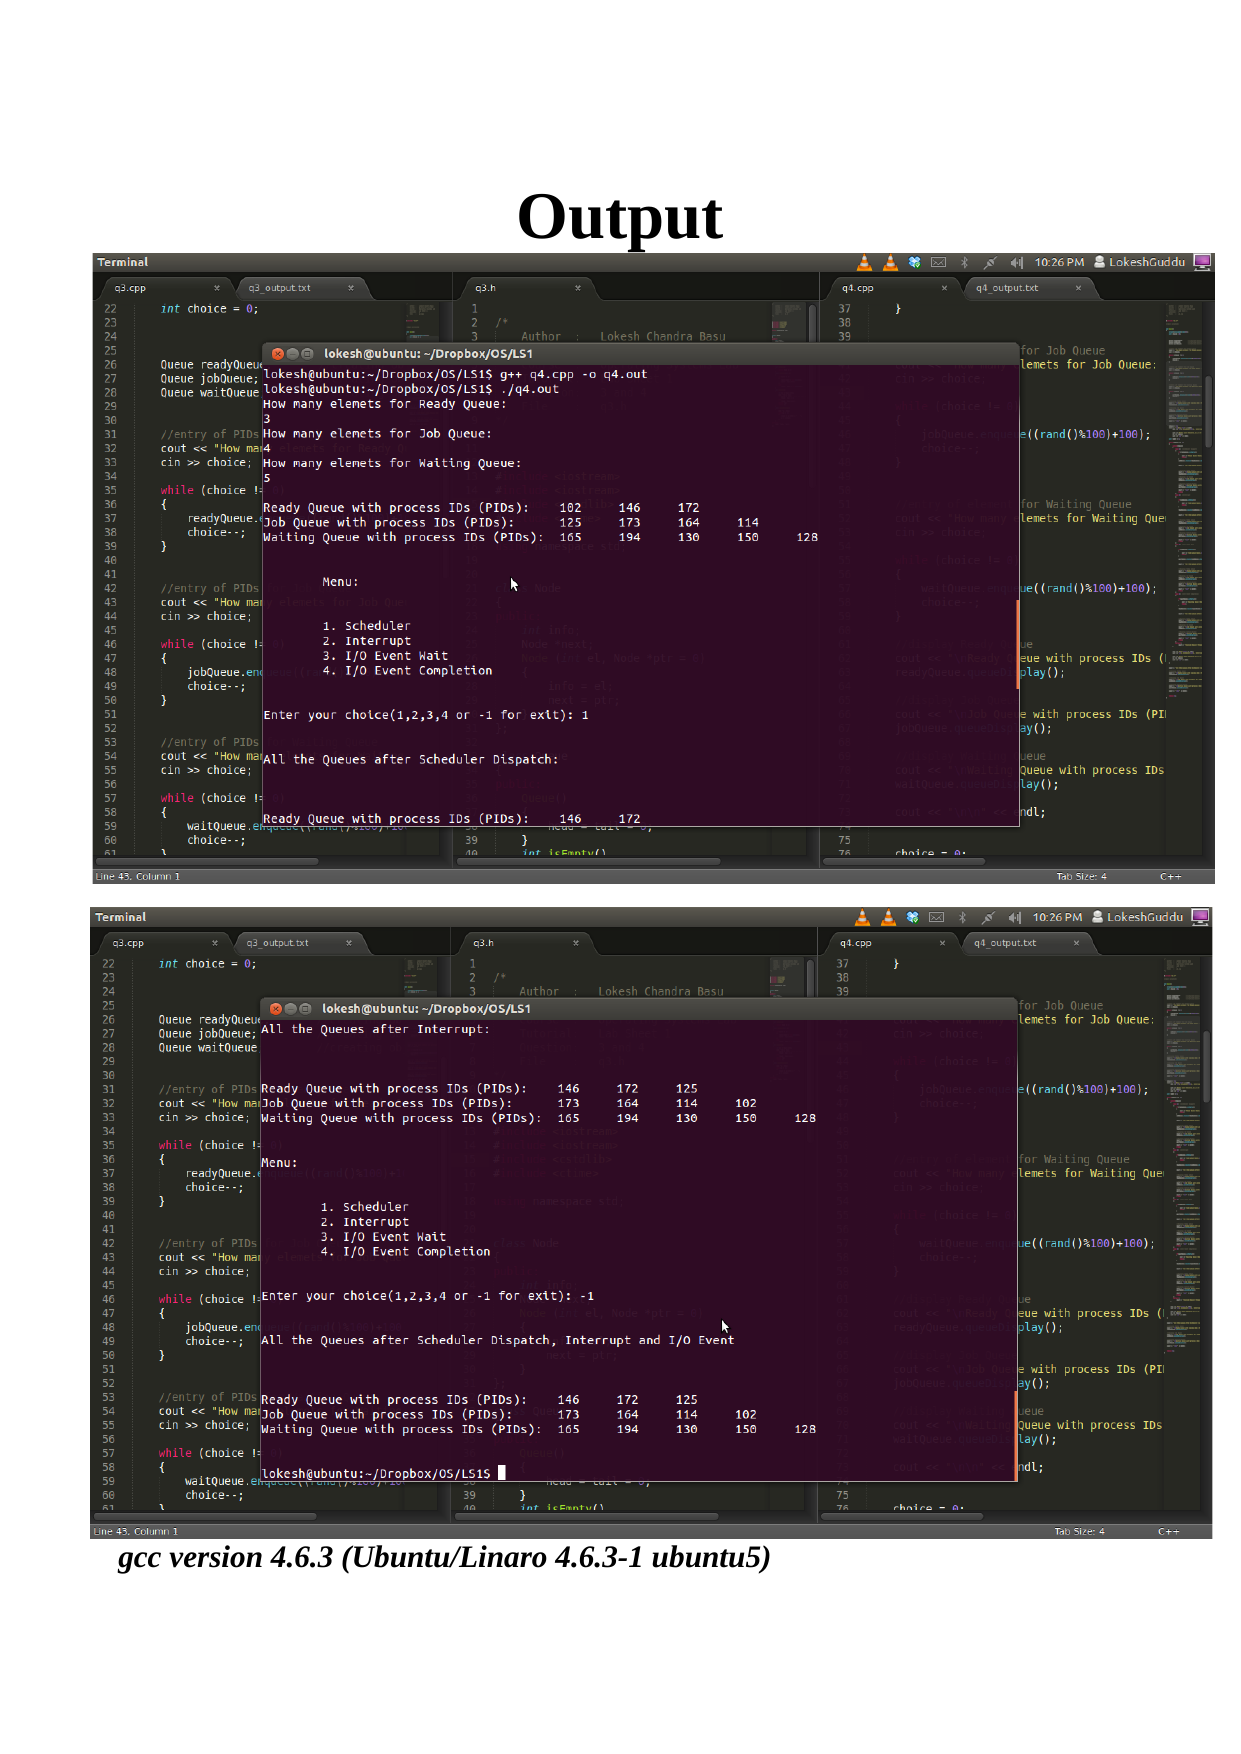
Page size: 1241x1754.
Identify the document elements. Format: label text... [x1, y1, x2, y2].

picture [92, 253, 1215, 884]
text [118, 884, 1122, 907]
text Output [118, 176, 1122, 253]
picture [90, 907, 1213, 1539]
text gcc version 4.6.3 (Ubuntu/Linaro 4.6.3-1 ubuntu5) [118, 1539, 1122, 1574]
